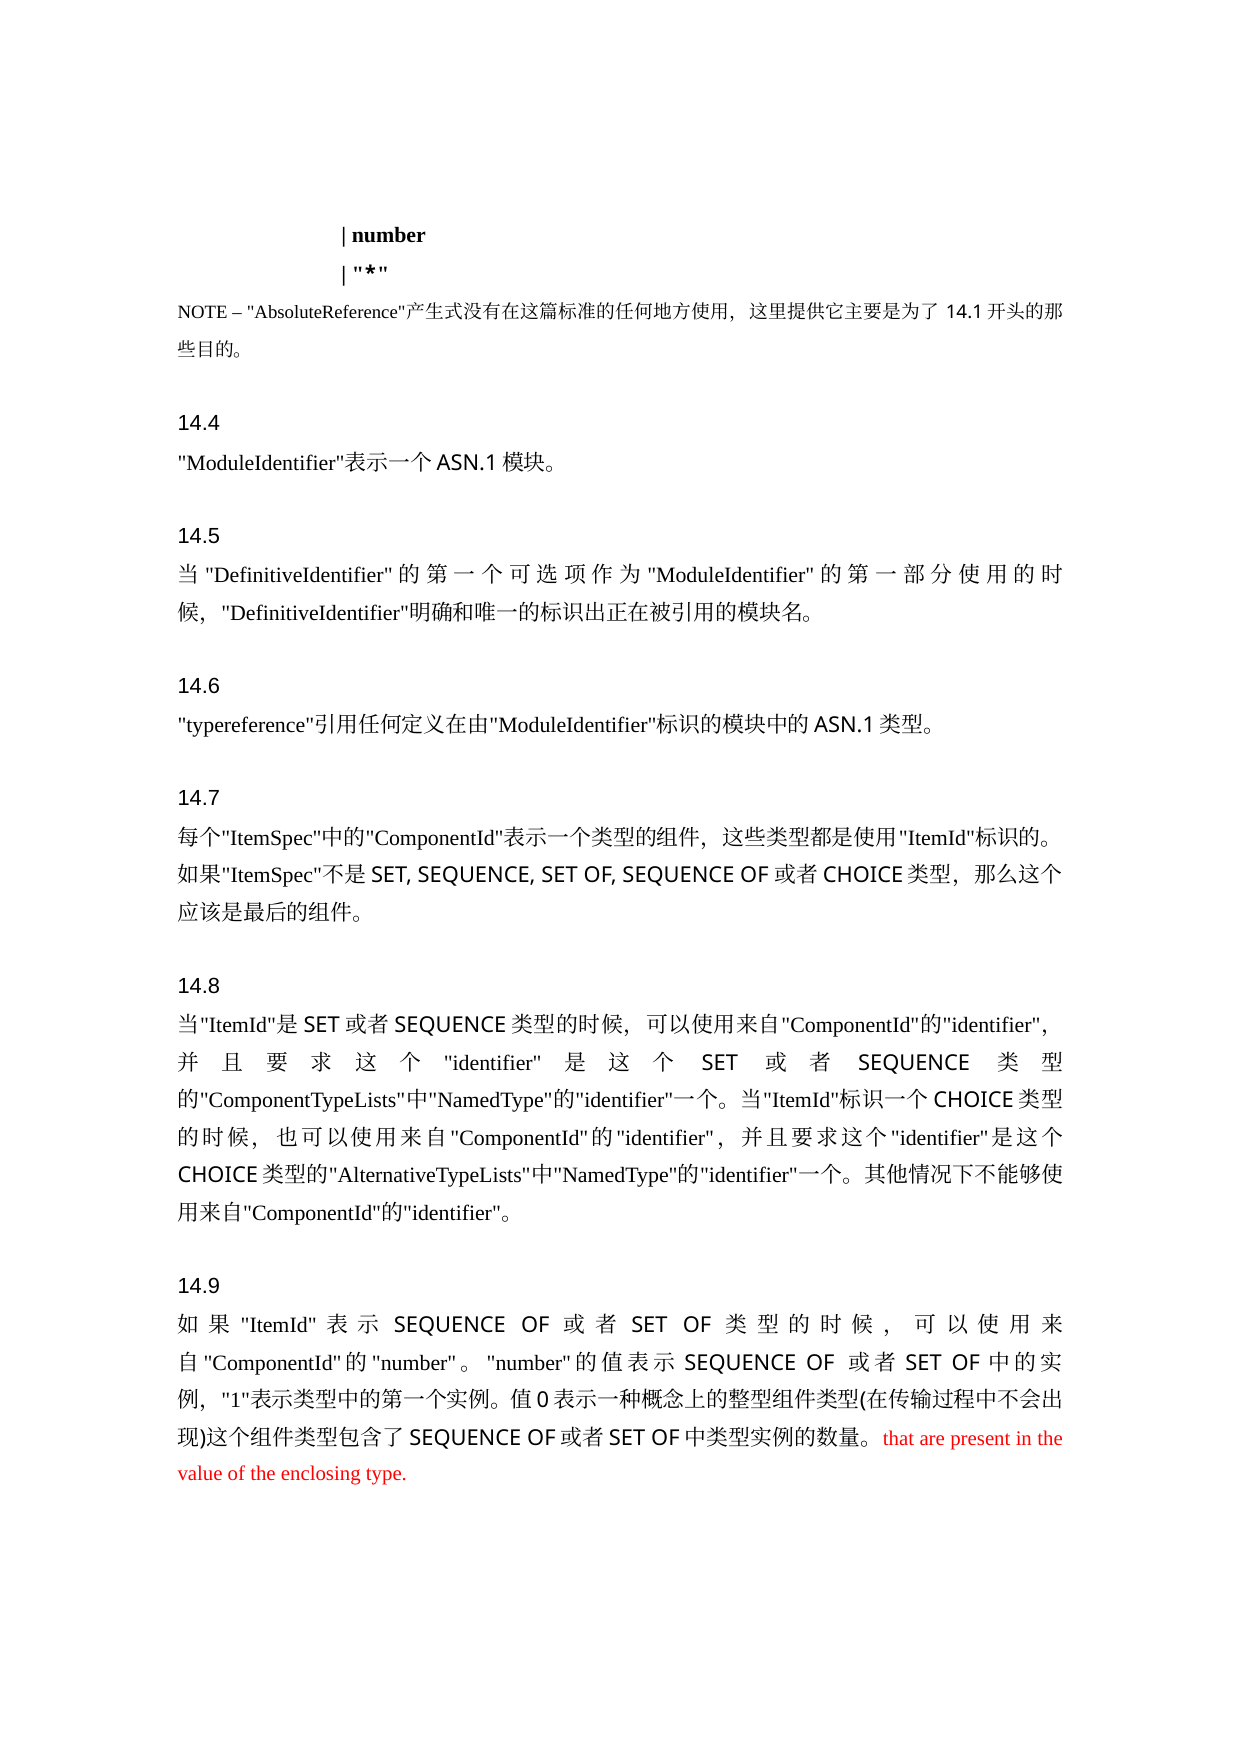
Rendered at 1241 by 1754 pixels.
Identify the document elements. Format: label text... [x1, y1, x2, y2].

text | number [177, 217, 1063, 254]
text "typereference"引用任何定义在由"ModuleIdentifier"标识的模块中的ASN.1类型。 [177, 704, 1063, 742]
text "ModuleIdentifier"表示一个ASN.1模块。 [177, 442, 1063, 479]
text NOTE – "AbsoluteReference"产生式没有在这篇标准的任何地方使用，这里提供它主要是为了14.1开头的那些目的。 [177, 292, 1063, 367]
subtitle 14.8 [177, 967, 1063, 1004]
subtitle 14.5 [177, 517, 1063, 554]
text 当"DefinitiveIdentifier"的第一个可选项作为"ModuleIdentifier"的第一部分使用的时候，"DefinitiveIdentifier"明确和唯一的标识出正在被引用的模块名。 [177, 554, 1063, 629]
text 当"ItemId"是SET或者SEQUENCE类型的时候，可以使用来自"ComponentId"的"identifier"，并且要求这个"identifier"是这个SET或者SEQUENCE类型的"ComponentTypeLists"中"NamedType"的"identifier"一个。当"ItemId"标识一个CHOICE类型的时候，也可以使用来自"ComponentId"的"identifier"，并且要求这个"identifier"是这个CHOICE类型的"AlternativeTypeLists"中"NamedType"的"identifier"一个。其他情况下不能够使用来自"ComponentId"的"identifier"。 [177, 1004, 1063, 1229]
subtitle 14.6 [177, 667, 1063, 704]
subtitle 14.4 [177, 404, 1063, 442]
subtitle 14.7 [177, 779, 1063, 817]
text 每个"ItemSpec"中的"ComponentId"表示一个类型的组件，这些类型都是使用"ItemId"标识的。如果"ItemSpec"不是SET, SEQUENCE, SET OF, SEQUENCE OF或者CHOICE类型，那么这个应该是最后的组件。 [177, 817, 1063, 929]
text 如果"ItemId"表示SEQUENCE OF或者SET OF类型的时候，可以使用来自"ComponentId"的"number"。"number"的值表示SEQUENCE OF 或者SET OF中的实例，"1"表示类型中的第一个实例。值0表示一种概念上的整型组件类型(在传输过程中不会出现)这个组件类型包含了SEQUENCE OF或者SET OF中类型实例的数量。that are present in the value of the enclosing type. [177, 1304, 1063, 1492]
subtitle 14.9 [177, 1267, 1063, 1304]
text | "*" [177, 254, 1063, 292]
